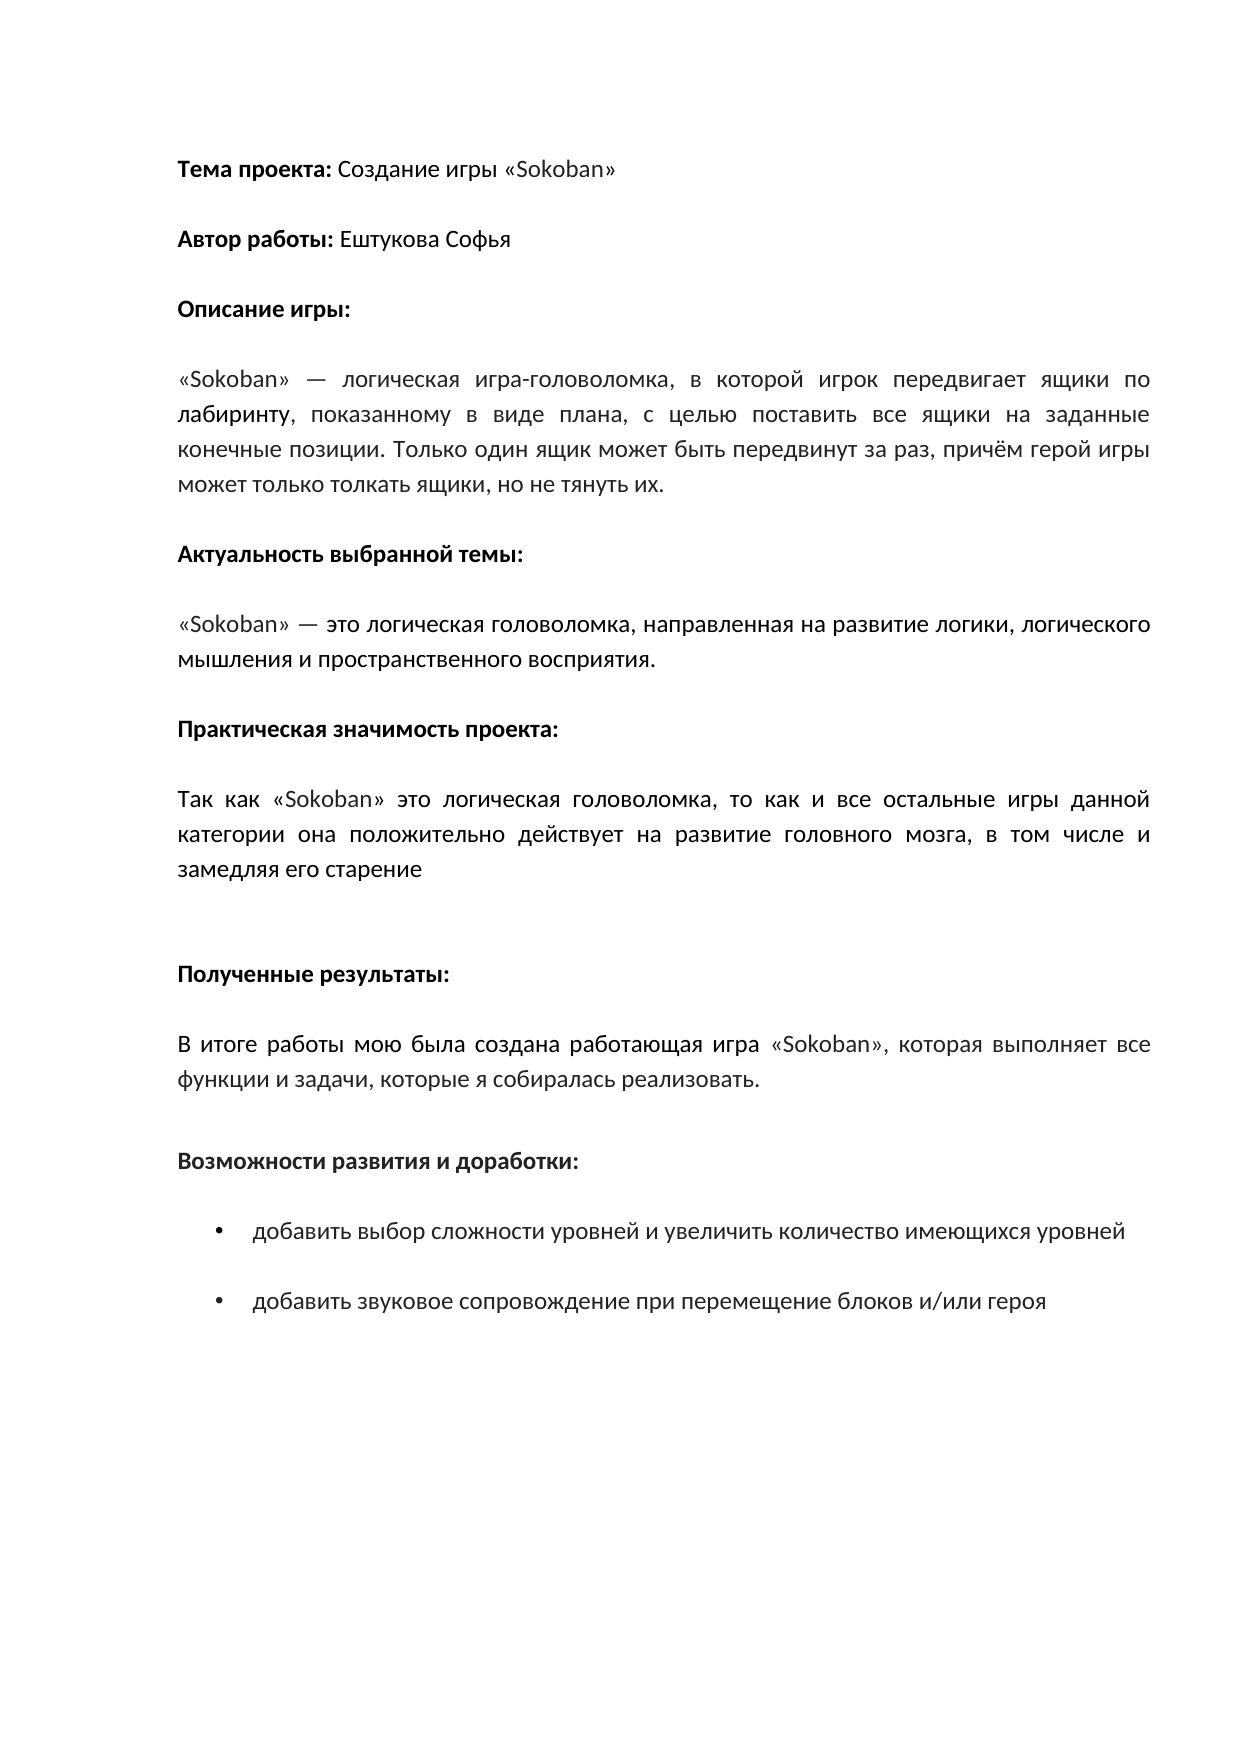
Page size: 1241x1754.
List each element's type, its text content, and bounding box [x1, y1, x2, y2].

text Полученные результаты: [177, 958, 1152, 989]
text «Sokoban» — логическая игра-головоломка, в которой игрок передвигает ящики по лабиринту, показанному в виде плана, с целью поставить все ящики на заданные конечные позиции. Только один ящик может быть передвинут за раз, причём герой игры может только толкать ящики, но не тянуть их. [177, 363, 1152, 499]
text Возможности развития и доработки: [177, 1145, 1152, 1175]
text В итоге работы мою была создана работающая игра «Sokoban», которая выполняет все функции и задачи, которые я собиралась реализовать. [177, 1028, 1152, 1094]
text Описание игры: [177, 293, 1152, 324]
text Практическая значимость проекта: [177, 713, 1152, 744]
text Так как «Sokoban» это логическая головоломка, то как и все остальные игры данной категории она положительно действует на развитие головного мозга, в том числе и замедляя его старение [177, 783, 1152, 884]
text Тема проекта: Создание игры «Sokoban» [177, 153, 1152, 184]
text «Sokoban» — это логическая головоломка, направленная на развитие логики, логического мышления и пространственного восприятия. [177, 608, 1152, 674]
list добавить выбор сложности уровней и увеличить количество имеющихся уровней [215, 1215, 1152, 1245]
text Автор работы: Ештукова Софья [177, 223, 1152, 254]
list добавить звуковое сопровождение при перемещение блоков и/или героя [215, 1285, 1152, 1315]
text Актуальность выбранной темы: [177, 538, 1152, 569]
